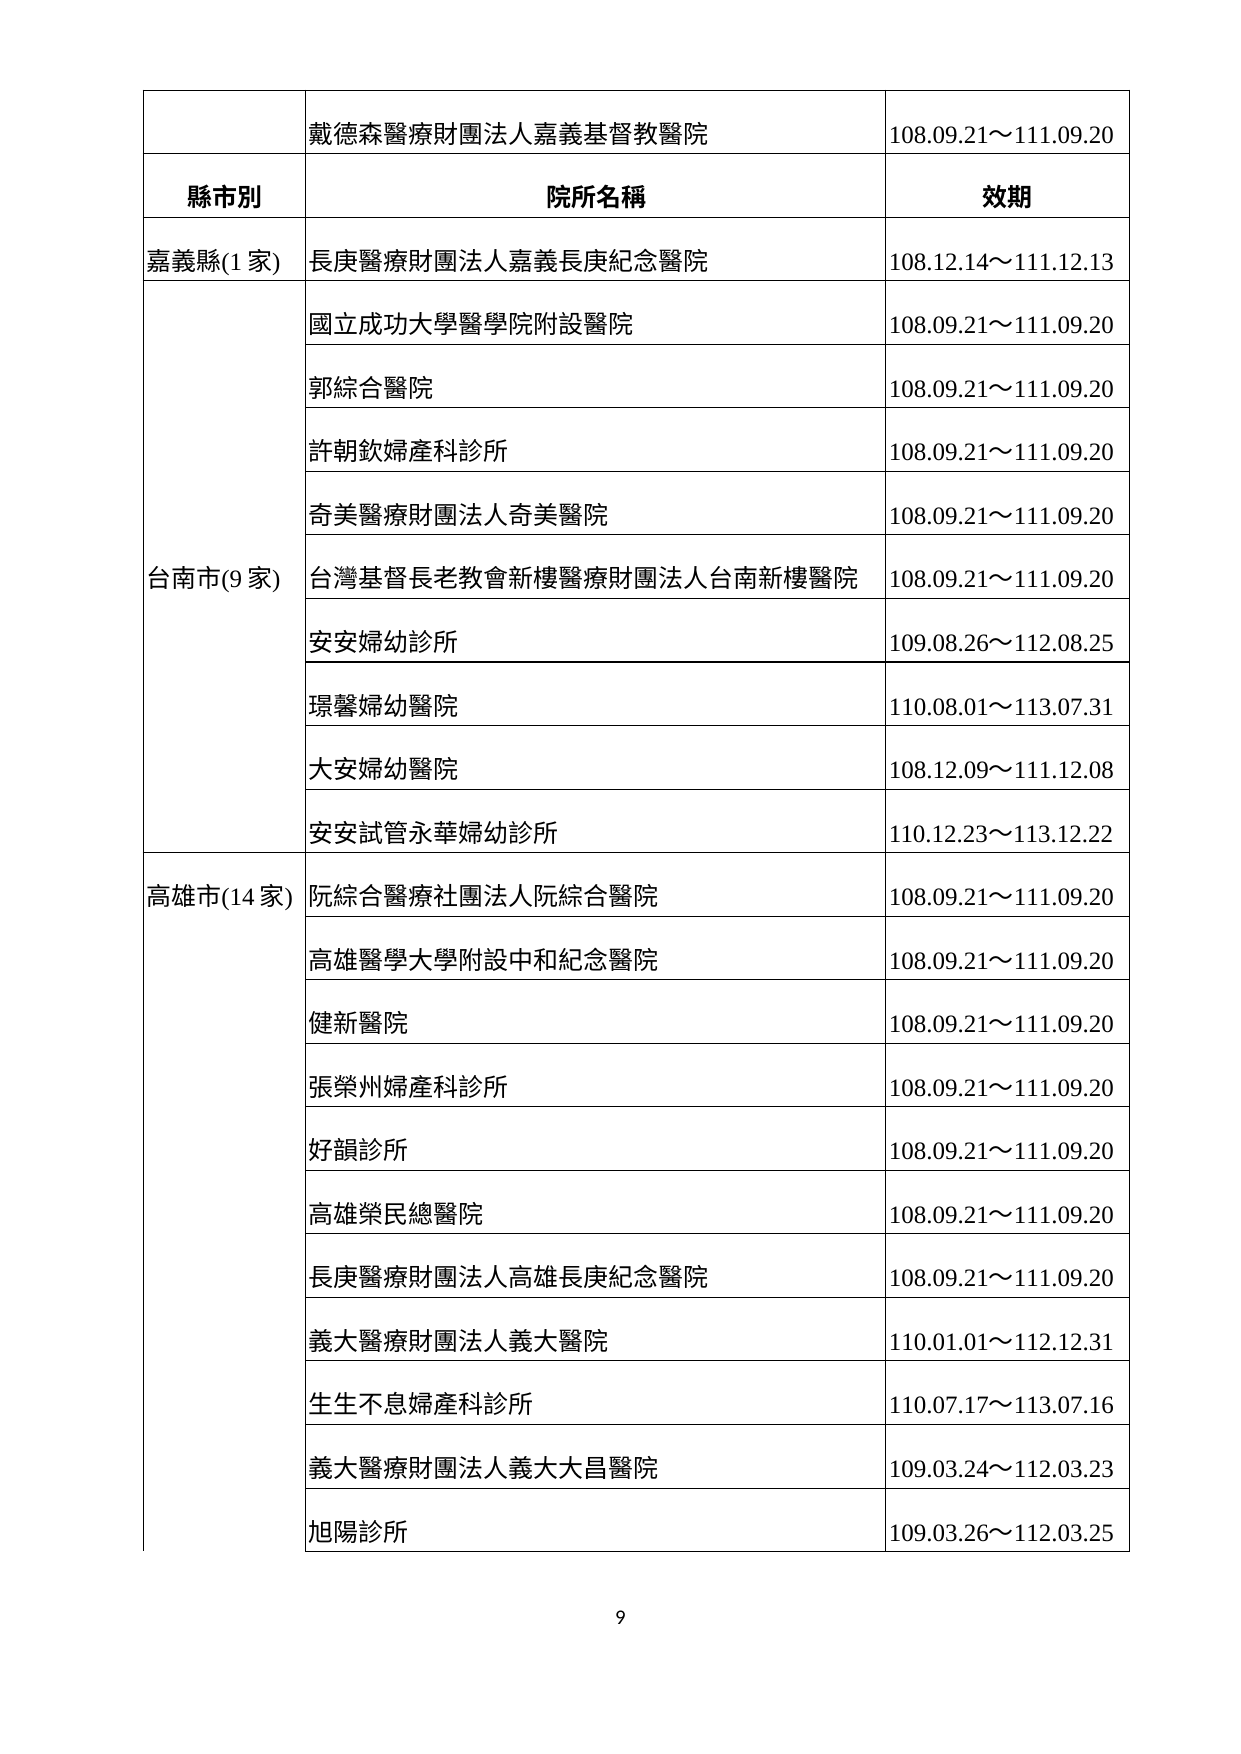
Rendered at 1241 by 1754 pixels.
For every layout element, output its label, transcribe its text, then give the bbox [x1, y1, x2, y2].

table_cell 張榮州婦產科診所 [306, 1044, 885, 1106]
table_cell 108.09.21～111.09.20 [886, 980, 1129, 1043]
table_cell 110.08.01～113.07.31 [886, 663, 1129, 725]
table_cell 109.08.26～112.08.25 [886, 599, 1129, 661]
table_cell 高雄醫學大學附設中和紀念醫院 [306, 917, 885, 979]
table_cell 108.09.21～111.09.20 [886, 535, 1129, 598]
table_cell 大安婦幼醫院 [306, 726, 885, 788]
table_cell 108.09.21～111.09.20 [886, 408, 1129, 471]
table_cell 109.03.26～112.03.25 [886, 1489, 1129, 1551]
table_cell 109.03.24～112.03.23 [886, 1425, 1129, 1487]
table_cell 108.12.14～111.12.13 [886, 218, 1129, 280]
table_cell 108.09.21～111.09.20 [886, 1044, 1129, 1106]
table_cell 108.09.21～111.09.20 [886, 853, 1129, 916]
table_cell 效期 [886, 154, 1129, 217]
table_cell 安安婦幼診所 [306, 599, 885, 661]
table_cell 院所名稱 [306, 154, 885, 217]
table_cell 生生不息婦產科診所 [306, 1361, 885, 1424]
table_cell 健新醫院 [306, 980, 885, 1043]
table_cell 台灣基督長老教會新樓醫療財團法人台南新樓醫院 [306, 535, 885, 598]
table_cell 108.09.21～111.09.20 [886, 1234, 1129, 1297]
table_cell 戴德森醫療財團法人嘉義基督教醫院 [306, 91, 885, 153]
table_cell 奇美醫療財團法人奇美醫院 [306, 472, 885, 534]
table_cell 郭綜合醫院 [306, 345, 885, 407]
table_cell 義大醫療財團法人義大大昌醫院 [306, 1425, 885, 1487]
table_cell 旭陽診所 [306, 1489, 885, 1551]
table_cell 長庚醫療財團法人高雄長庚紀念醫院 [306, 1234, 885, 1297]
table_cell 縣市別 [144, 154, 305, 217]
table_cell 108.09.21～111.09.20 [886, 472, 1129, 534]
table_cell 108.09.21～111.09.20 [886, 91, 1129, 153]
table_cell 110.12.23～113.12.22 [886, 790, 1129, 852]
table_cell 阮綜合醫療社團法人阮綜合醫院 [306, 853, 885, 916]
table_cell 長庚醫療財團法人嘉義長庚紀念醫院 [306, 218, 885, 280]
table_cell 許朝欽婦產科診所 [306, 408, 885, 471]
table_cell 台南市(9家) [144, 281, 305, 852]
table_cell 國立成功大學醫學院附設醫院 [306, 281, 885, 344]
table_cell 好韻診所 [306, 1107, 885, 1170]
table_cell 嘉義縣(1家) [144, 218, 305, 280]
table_cell 108.09.21～111.09.20 [886, 345, 1129, 407]
table_cell 安安試管永華婦幼診所 [306, 790, 885, 852]
table_cell 高雄市(14家) [144, 853, 305, 1551]
table_cell [144, 91, 305, 153]
table_cell 高雄榮民總醫院 [306, 1171, 885, 1233]
table_cell 108.09.21～111.09.20 [886, 1171, 1129, 1233]
table_cell 璟馨婦幼醫院 [306, 663, 885, 725]
table_cell 108.12.09～111.12.08 [886, 726, 1129, 788]
table_cell 110.01.01～112.12.31 [886, 1298, 1129, 1360]
table_cell 義大醫療財團法人義大醫院 [306, 1298, 885, 1360]
table_cell 108.09.21～111.09.20 [886, 281, 1129, 344]
table_cell 108.09.21～111.09.20 [886, 1107, 1129, 1170]
table_cell 110.07.17～113.07.16 [886, 1361, 1129, 1424]
table_cell 108.09.21～111.09.20 [886, 917, 1129, 979]
